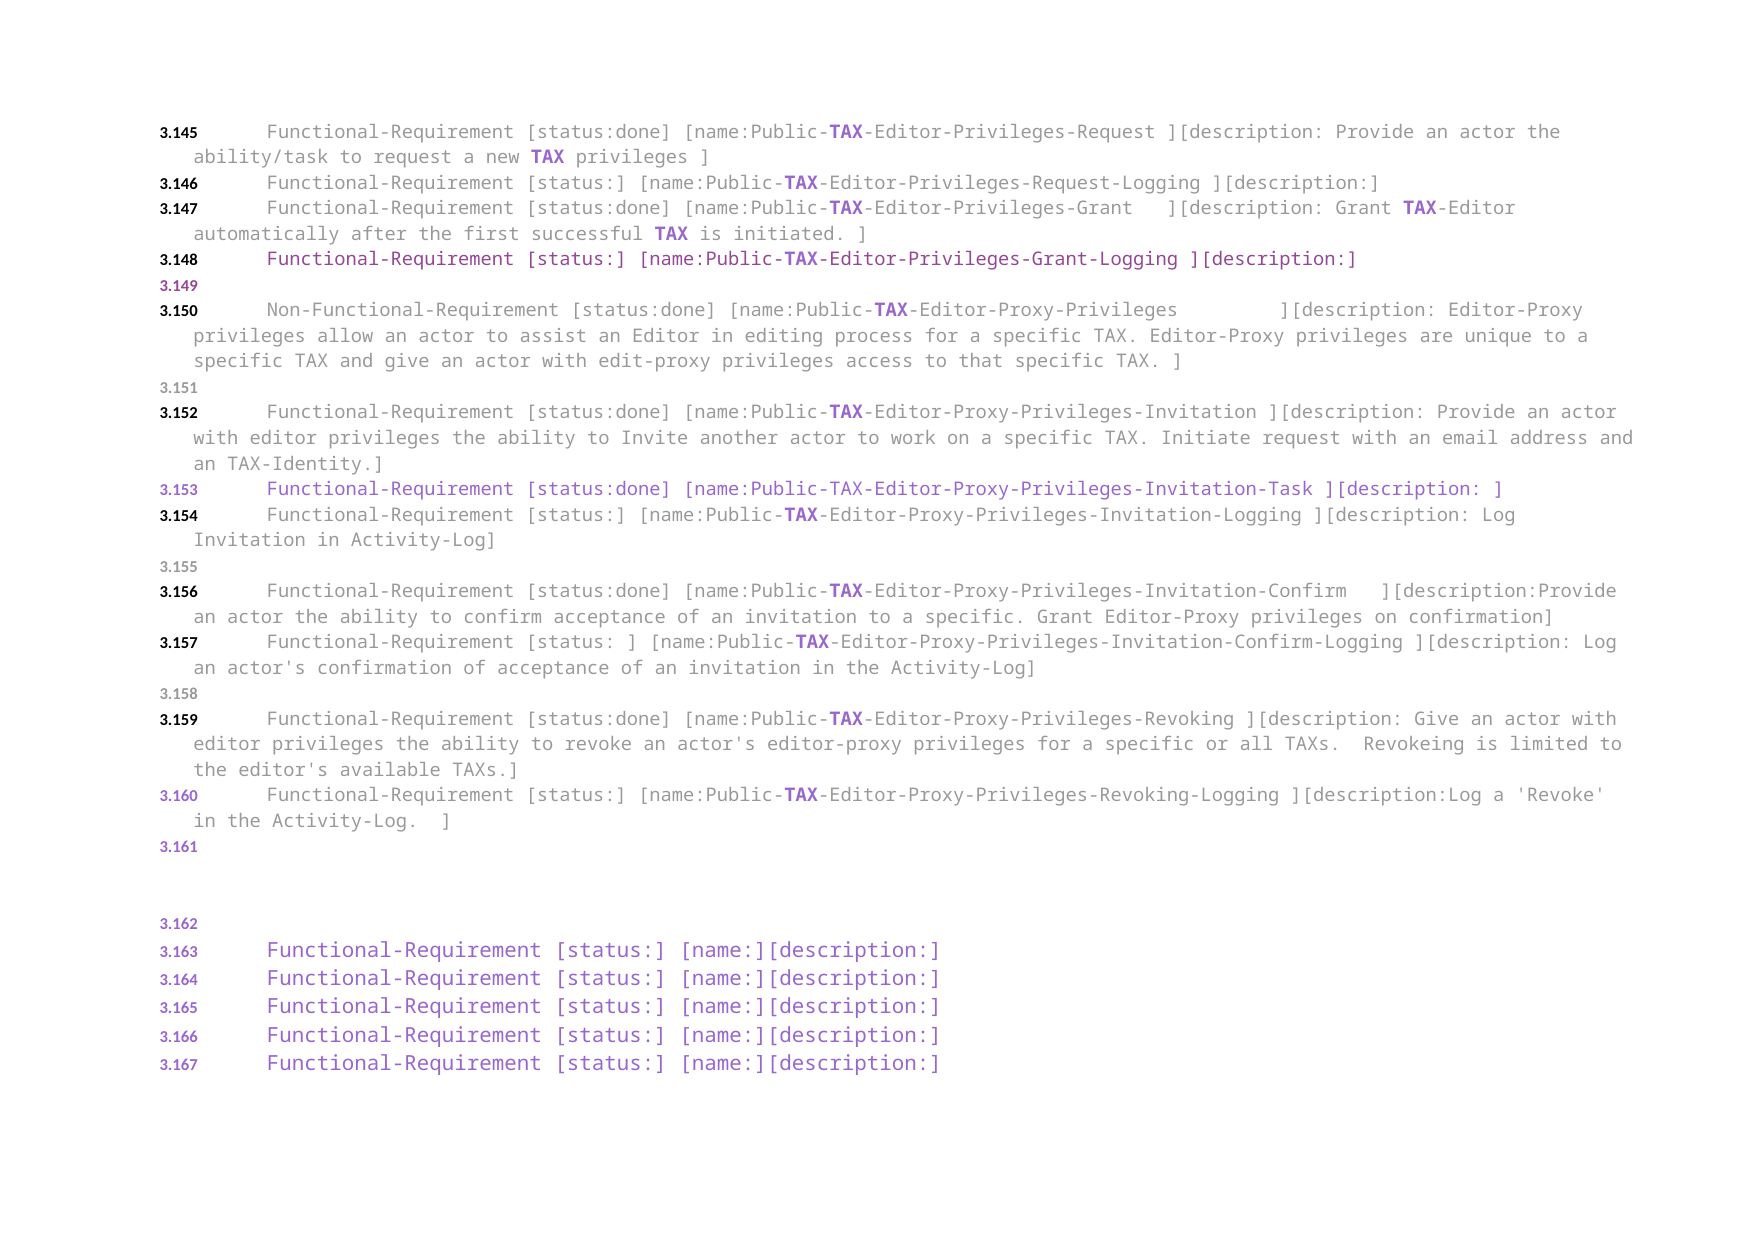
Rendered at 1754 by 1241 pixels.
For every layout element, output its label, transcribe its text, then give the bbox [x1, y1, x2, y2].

list Functional-Requirement [status:done] [name:Public-TAX-Editor-Proxy-Privileges-Invitation-Confirm ][description:Provide an actor the ability to confirm acceptance of an invitation to a specific. Grant Editor-Proxy privileges on confirmation] [156, 577, 1636, 628]
list Functional-Requirement [status:done] [name:Public-TAX-Editor-Proxy-Privileges-Invitation-Task ][description: ] [156, 475, 1636, 501]
list Functional-Requirement [status:] [name:Public-TAX-Editor-Proxy-Privileges-Revoking-Logging ][description:Log a 'Revoke' in the Activity-Log. ] [156, 782, 1636, 833]
list Functional-Requirement [status:] [name:][description:] [156, 1048, 1636, 1077]
list Functional-Requirement [status:] [name:][description:] [156, 992, 1636, 1020]
list Functional-Requirement [status:] [name:Public-TAX-Editor-Privileges-Request-Logging ][description:] [156, 169, 1636, 195]
list Functional-Requirement [status:done] [name:Public-TAX-Editor-Proxy-Privileges-Revoking ][description: Give an actor with editor privileges the ability to revoke an actor's editor-proxy privileges for a specific or all TAXs. Revokeing is limited to the editor's available TAXs.] [156, 705, 1636, 782]
list Functional-Requirement [status:] [name:Public-TAX-Editor-Proxy-Privileges-Invitation-Logging ][description: Log Invitation in Activity-Log] [156, 501, 1636, 552]
list Functional-Requirement [status:] [name:Public-TAX-Editor-Privileges-Grant-Logging ][description:] [156, 246, 1636, 271]
list Functional-Requirement [status:done] [name:Public-TAX-Editor-Privileges-Grant ][description: Grant TAX-Editor automatically after the first successful TAX is initiated. ] [156, 195, 1636, 246]
list Functional-Requirement [status:] [name:][description:] [156, 963, 1636, 992]
list Functional-Requirement [status:done] [name:Public-TAX-Editor-Proxy-Privileges-Invitation ][description: Provide an actor with editor privileges the ability to Invite another actor to work on a specific TAX. Initiate request with an email address and an TAX-Identity.] [156, 399, 1636, 475]
list Functional-Requirement [status:] [name:][description:] [156, 1020, 1636, 1048]
list Functional-Requirement [status: ] [name:Public-TAX-Editor-Proxy-Privileges-Invitation-Confirm-Logging ][description: Log an actor's confirmation of acceptance of an invitation in the Activity-Log] [156, 628, 1636, 679]
list Functional-Requirement [status:] [name:][description:] [156, 935, 1636, 963]
list Non-Functional-Requirement [status:done] [name:Public-TAX-Editor-Proxy-Privileges ][description: Editor-Proxy privileges allow an actor to assist an Editor in editing process for a specific TAX. Editor-Proxy privileges are unique to a specific TAX and give an actor with edit-proxy privileges access to that specific TAX. ] [156, 297, 1636, 373]
list Functional-Requirement [status:done] [name:Public-TAX-Editor-Privileges-Request ][description: Provide an actor the ability/task to request a new TAX privileges ] [156, 118, 1636, 169]
